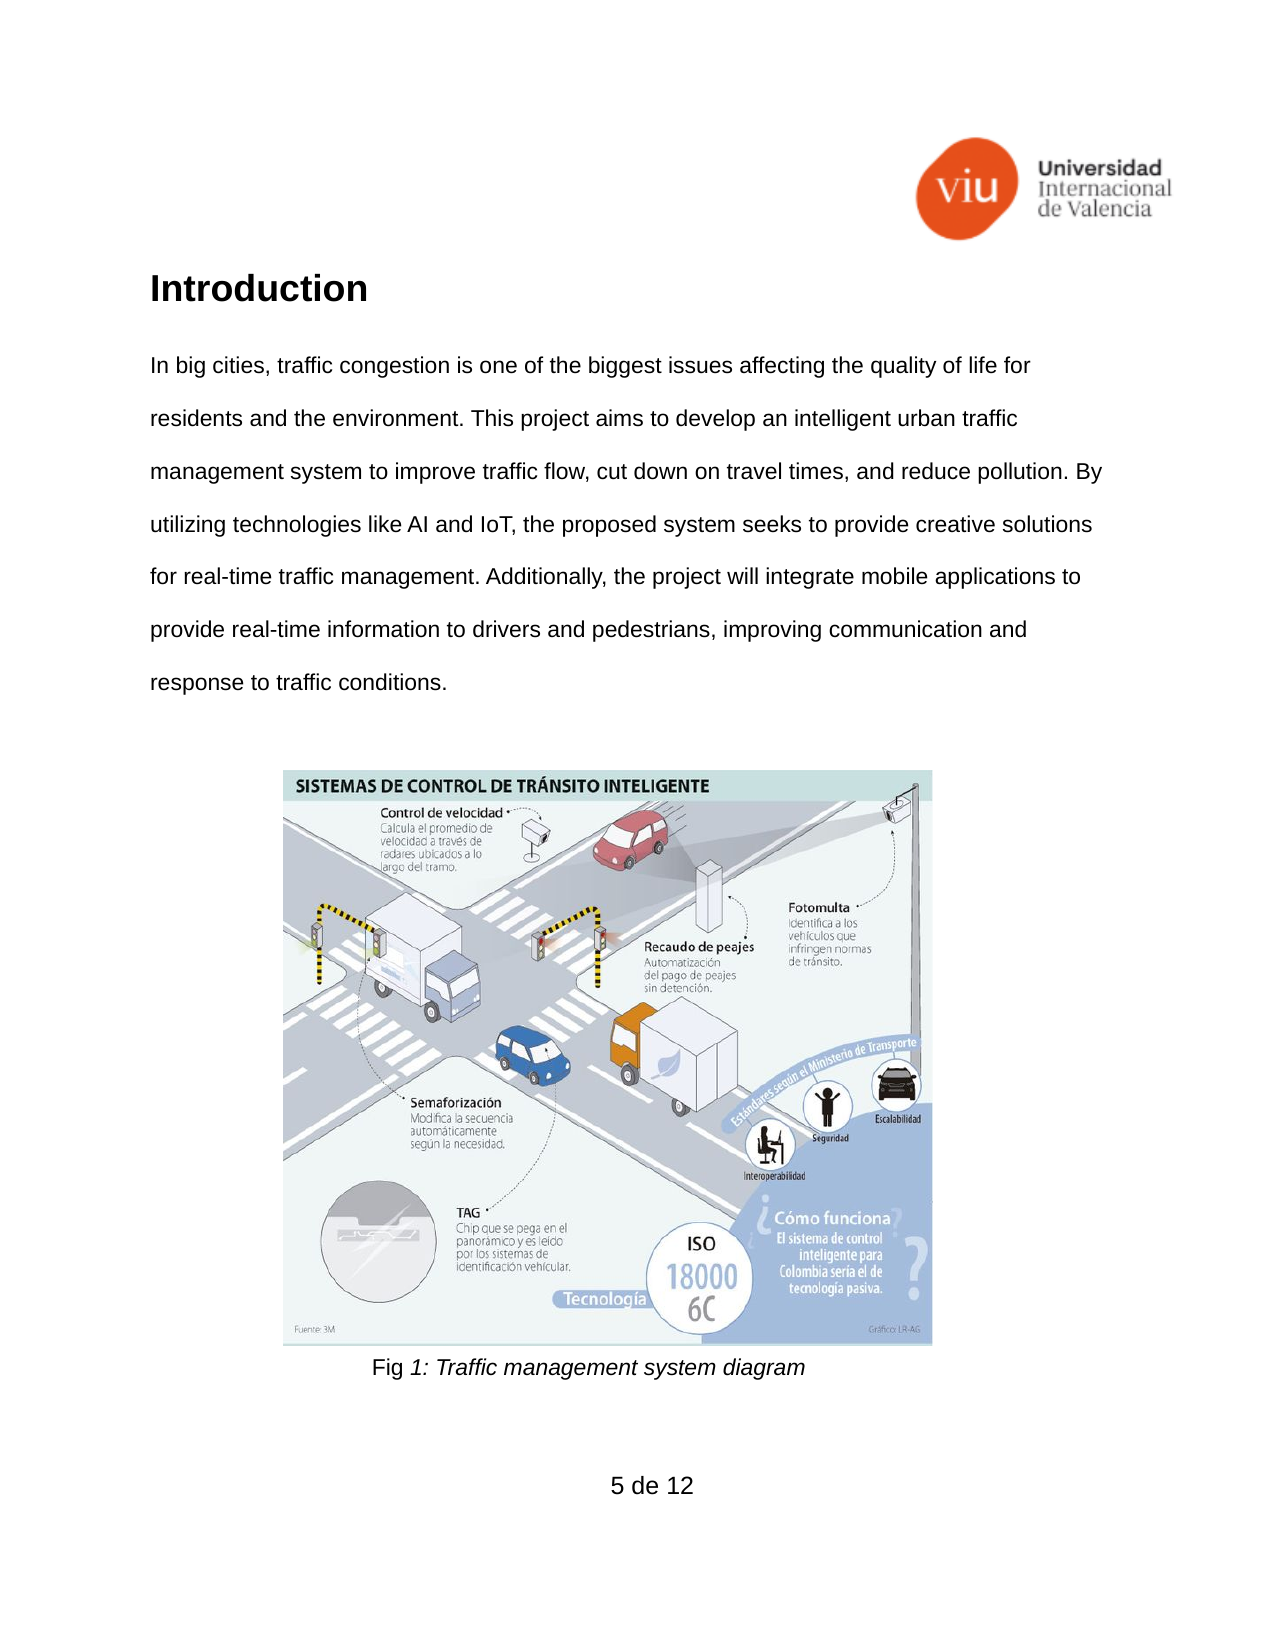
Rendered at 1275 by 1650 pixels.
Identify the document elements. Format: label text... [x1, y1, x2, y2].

picture [913, 134, 1175, 245]
picture [283, 770, 933, 1346]
text In big cities, traffic congestion is one of the biggest issues affecting the quality of life for residents and the environment. This project aims to develop an intelligent urban traffic management system to improve traffic flow, cut down on travel times, and reduce pollution. By utilizing technologies like AI and IoT, the proposed system seeks to provide creative solutions for real-time traffic management. Additionally, the project will integrate mobile applications to provide real-time information to drivers and pedestrians, improving communication and response to traffic conditions. [150, 352, 1125, 695]
text Fig 1: Traffic management system diagram [150, 1354, 1125, 1380]
text Introduction [150, 266, 1125, 309]
